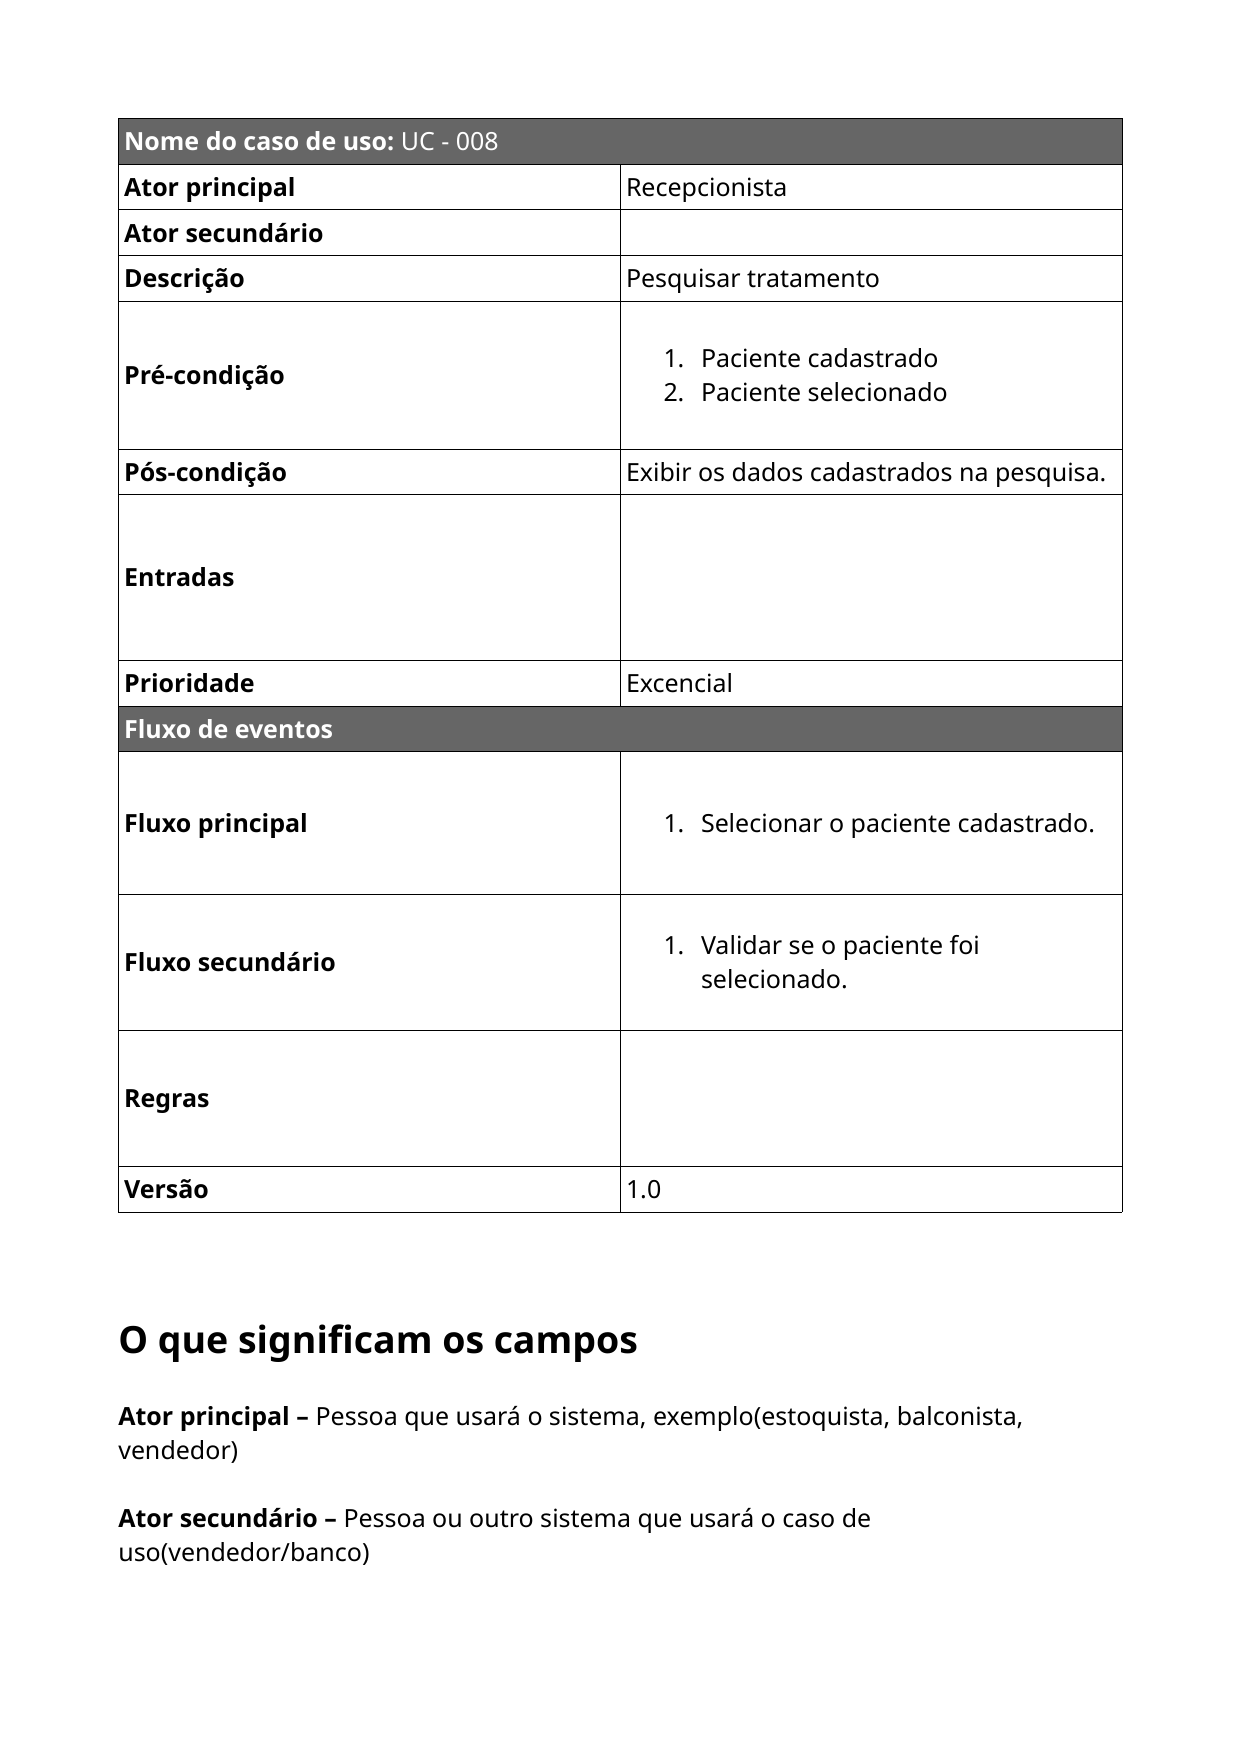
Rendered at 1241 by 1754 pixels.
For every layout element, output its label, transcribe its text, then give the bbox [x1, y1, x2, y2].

table_cell Descrição [119, 256, 620, 301]
table_header Nome do caso de uso: UC - 008 [119, 119, 1122, 164]
text Ator secundário – Pessoa ou outro sistema que usará o caso de uso(vendedor/banco) [118, 1501, 1122, 1569]
table_cell Pré-condição [119, 302, 620, 448]
table_cell Pós-condição [119, 450, 620, 494]
table_cell Fluxo principal [119, 752, 620, 894]
table_cell Exibir os dados cadastrados na pesquisa. [621, 450, 1122, 494]
table_cell Validar se o paciente foi selecionado. [621, 895, 1122, 1030]
table_cell Paciente cadastrado Paciente selecionado [621, 302, 1122, 448]
table_cell Versão [119, 1167, 620, 1212]
table_cell [621, 495, 1122, 660]
text O que significam os campos [118, 1314, 1122, 1365]
table_cell Ator principal [119, 165, 620, 209]
table_cell Pesquisar tratamento [621, 256, 1122, 301]
table_cell Entradas [119, 495, 620, 660]
table_cell Ator secundário [119, 210, 620, 255]
table_cell Excencial [621, 661, 1122, 706]
table_cell Regras [119, 1031, 620, 1166]
table_cell [621, 210, 1122, 255]
table_cell Fluxo de eventos [119, 707, 1122, 751]
table_cell Prioridade [119, 661, 620, 706]
table_cell [621, 1031, 1122, 1166]
table_cell 1.0 [621, 1167, 1122, 1212]
table_cell Selecionar o paciente cadastrado. [621, 752, 1122, 894]
table_cell Recepcionista [621, 165, 1122, 209]
table_cell Fluxo secundário [119, 895, 620, 1030]
text Ator principal – Pessoa que usará o sistema, exemplo(estoquista, balconista, vendedor) [118, 1399, 1122, 1467]
